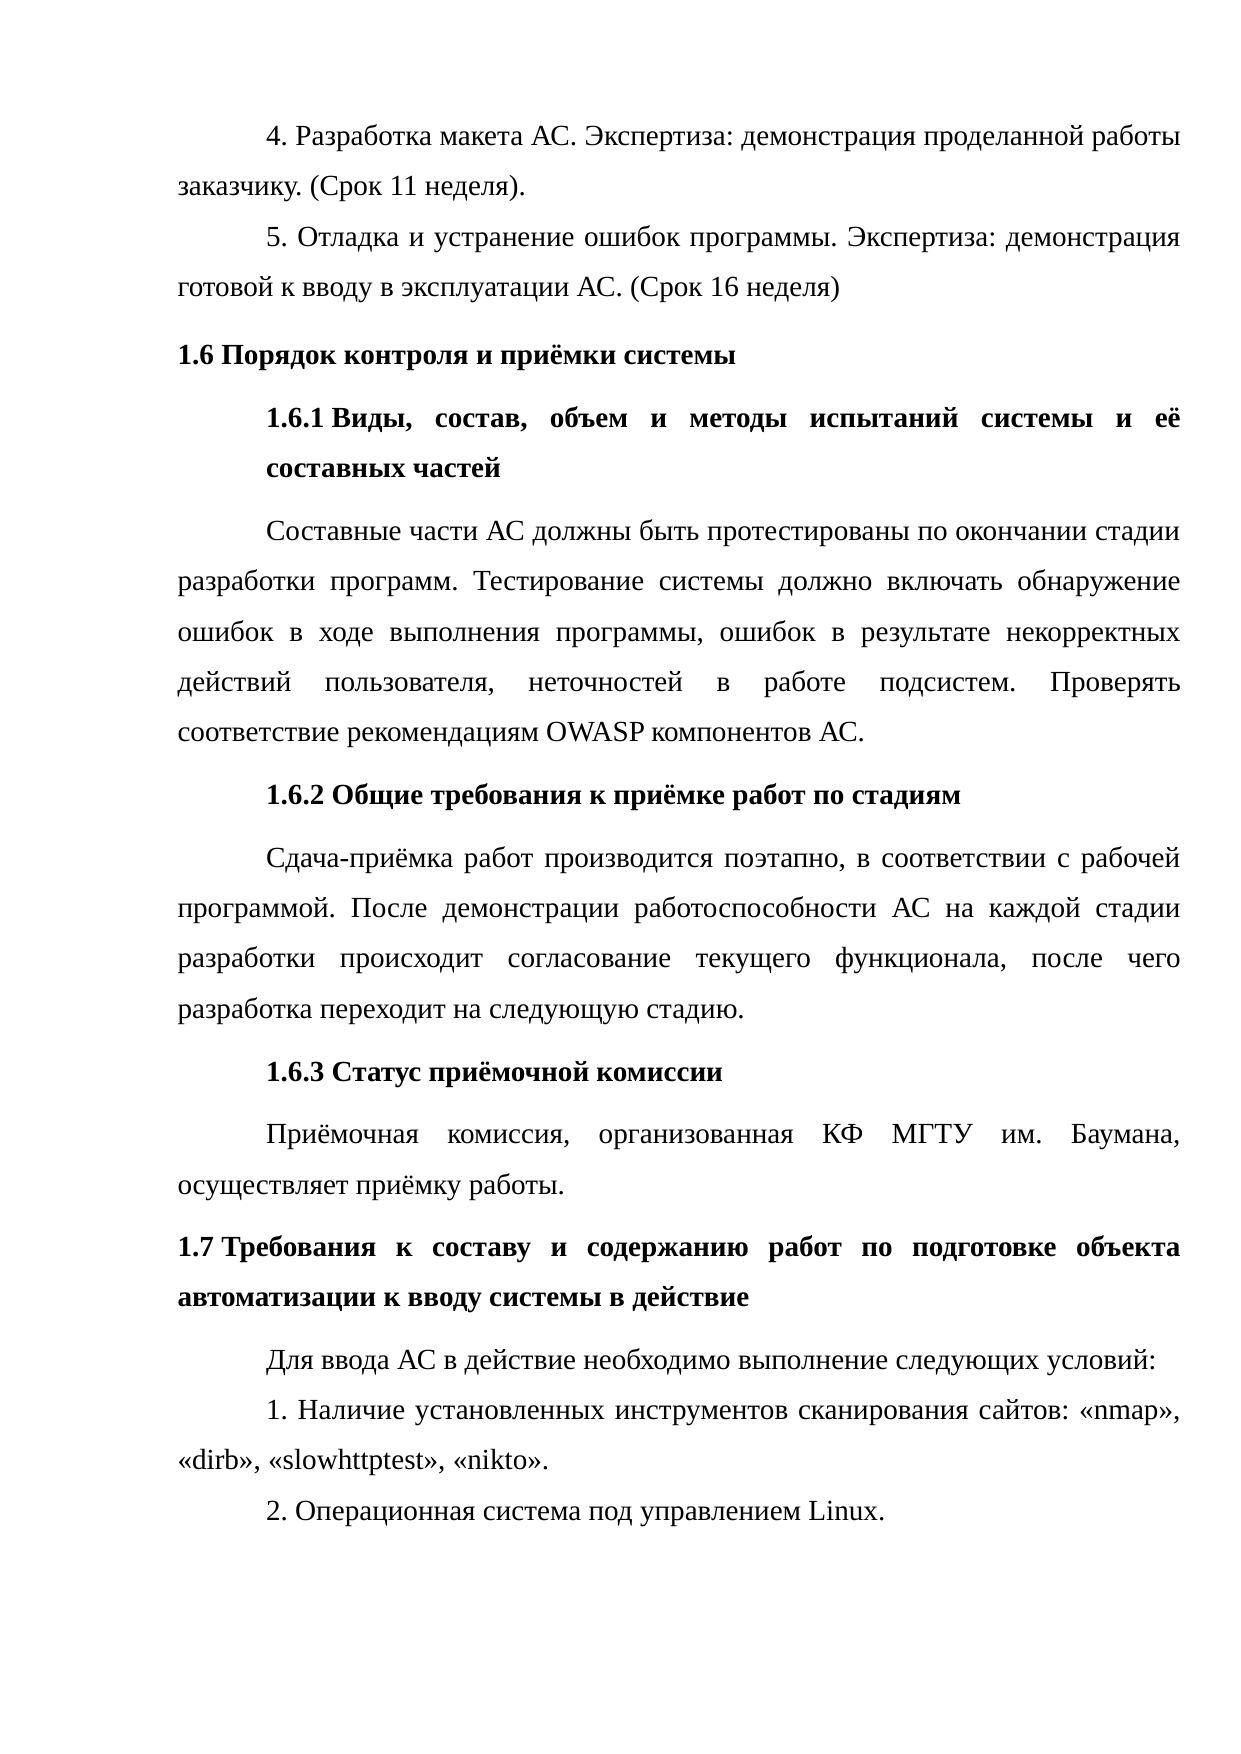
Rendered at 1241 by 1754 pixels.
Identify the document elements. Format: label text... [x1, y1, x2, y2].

text Сдача-приёмка работ производится поэтапно, в соответствии с рабочей программой. После демонстрации работоспособности АС на каждой стадии разработки происходит согласование текущего функционала, после чего разработка переходит на следующую стадию. [177, 840, 1181, 1024]
text 1. Наличие установленных инструментов сканирования сайтов: «nmap», «dirb», «slowhttptest», «nikto». [177, 1392, 1181, 1476]
text Для ввода АС в действие необходимо выполнение следующих условий: [177, 1342, 1181, 1375]
text 5. Отладка и устранение ошибок программы. Экспертиза: демонстрация готовой к вводу в эксплуатации АС. (Срок 16 неделя) [177, 219, 1181, 303]
text Приёмочная комиссия, организованная КФ МГТУ им. Баумана, осуществляет приёмку работы. [177, 1116, 1181, 1200]
subtitle Статус приёмочной комиссии [177, 1054, 1181, 1087]
text 2. Операционная система под управлением Linux. [177, 1493, 1181, 1526]
subtitle Виды, состав, объем и методы испытаний системы и её составных частей [266, 400, 1181, 484]
text 4. Разработка макета АС. Экспертиза: демонстрация проделанной работы заказчику. (Срок 11 неделя). [177, 118, 1181, 202]
subtitle Общие требования к приёмке работ по стадиям [177, 777, 1181, 811]
subtitle Требования к составу и содержанию работ по подготовке объекта автоматизации к вводу системы в действие [177, 1229, 1181, 1313]
text Составные части АС должны быть протестированы по окончании стадии разработки программ. Тестирование системы должно включать обнаружение ошибок в ходе выполнения программы, ошибок в результате некорректных действий пользователя, неточностей в работе подсистем. Проверять соответствие рекомендациям OWASP компонентов АС. [177, 513, 1181, 748]
subtitle Порядок контроля и приёмки системы [177, 337, 1181, 371]
